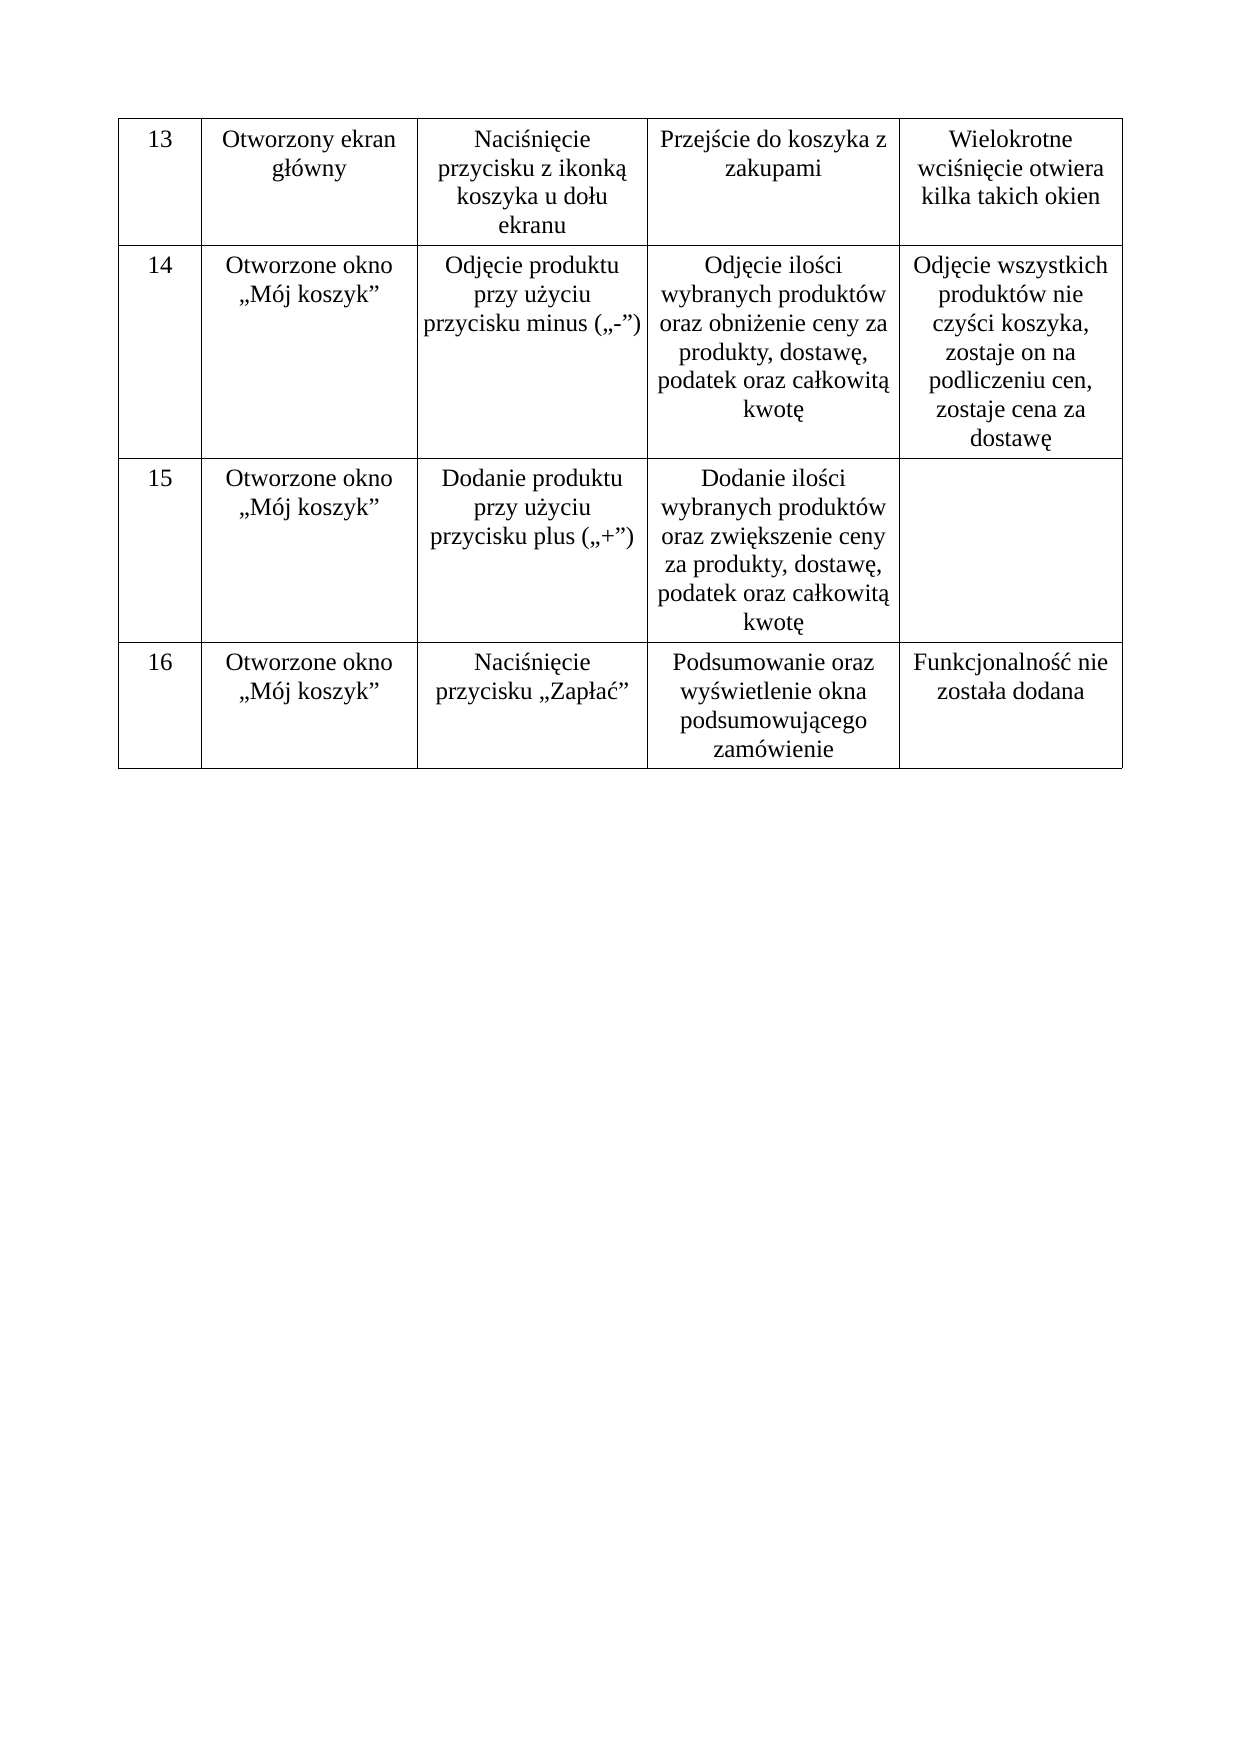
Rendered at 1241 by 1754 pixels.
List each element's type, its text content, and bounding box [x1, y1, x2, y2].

table_cell Otworzone okno „Mój koszyk” [202, 459, 417, 642]
table_cell Funkcjonalność nie została dodana [900, 643, 1122, 768]
table_cell 15 [119, 459, 201, 642]
table_cell 16 [119, 643, 201, 768]
table_cell Wielokrotne wciśnięcie otwiera kilka takich okien [900, 119, 1122, 245]
table_cell Przejście do koszyka z zakupami [648, 119, 899, 245]
table_cell [900, 459, 1122, 642]
table_cell Otworzony ekran główny [202, 119, 417, 245]
table_cell Odjęcie ilości wybranych produktów oraz obniżenie ceny za produkty, dostawę, podatek oraz całkowitą kwotę [648, 246, 899, 457]
table_cell Dodanie produktu przy użyciu przycisku plus („+”) [418, 459, 647, 642]
table_cell Naciśnięcie przycisku „Zapłać” [418, 643, 647, 768]
table_cell Dodanie ilości wybranych produktów oraz zwiększenie ceny za produkty, dostawę, podatek oraz całkowitą kwotę [648, 459, 899, 642]
table_cell Podsumowanie oraz wyświetlenie okna podsumowującego zamówienie [648, 643, 899, 768]
table_cell 14 [119, 246, 201, 457]
table_cell Otworzone okno „Mój koszyk” [202, 246, 417, 457]
table_cell Naciśnięcie przycisku z ikonką koszyka u dołu ekranu [418, 119, 647, 245]
table_cell Odjęcie wszystkich produktów nie czyści koszyka, zostaje on na podliczeniu cen, zostaje cena za dostawę [900, 246, 1122, 457]
table_cell Odjęcie produktu przy użyciu przycisku minus („-”) [418, 246, 647, 457]
table_cell Otworzone okno „Mój koszyk” [202, 643, 417, 768]
table_cell 13 [119, 119, 201, 245]
